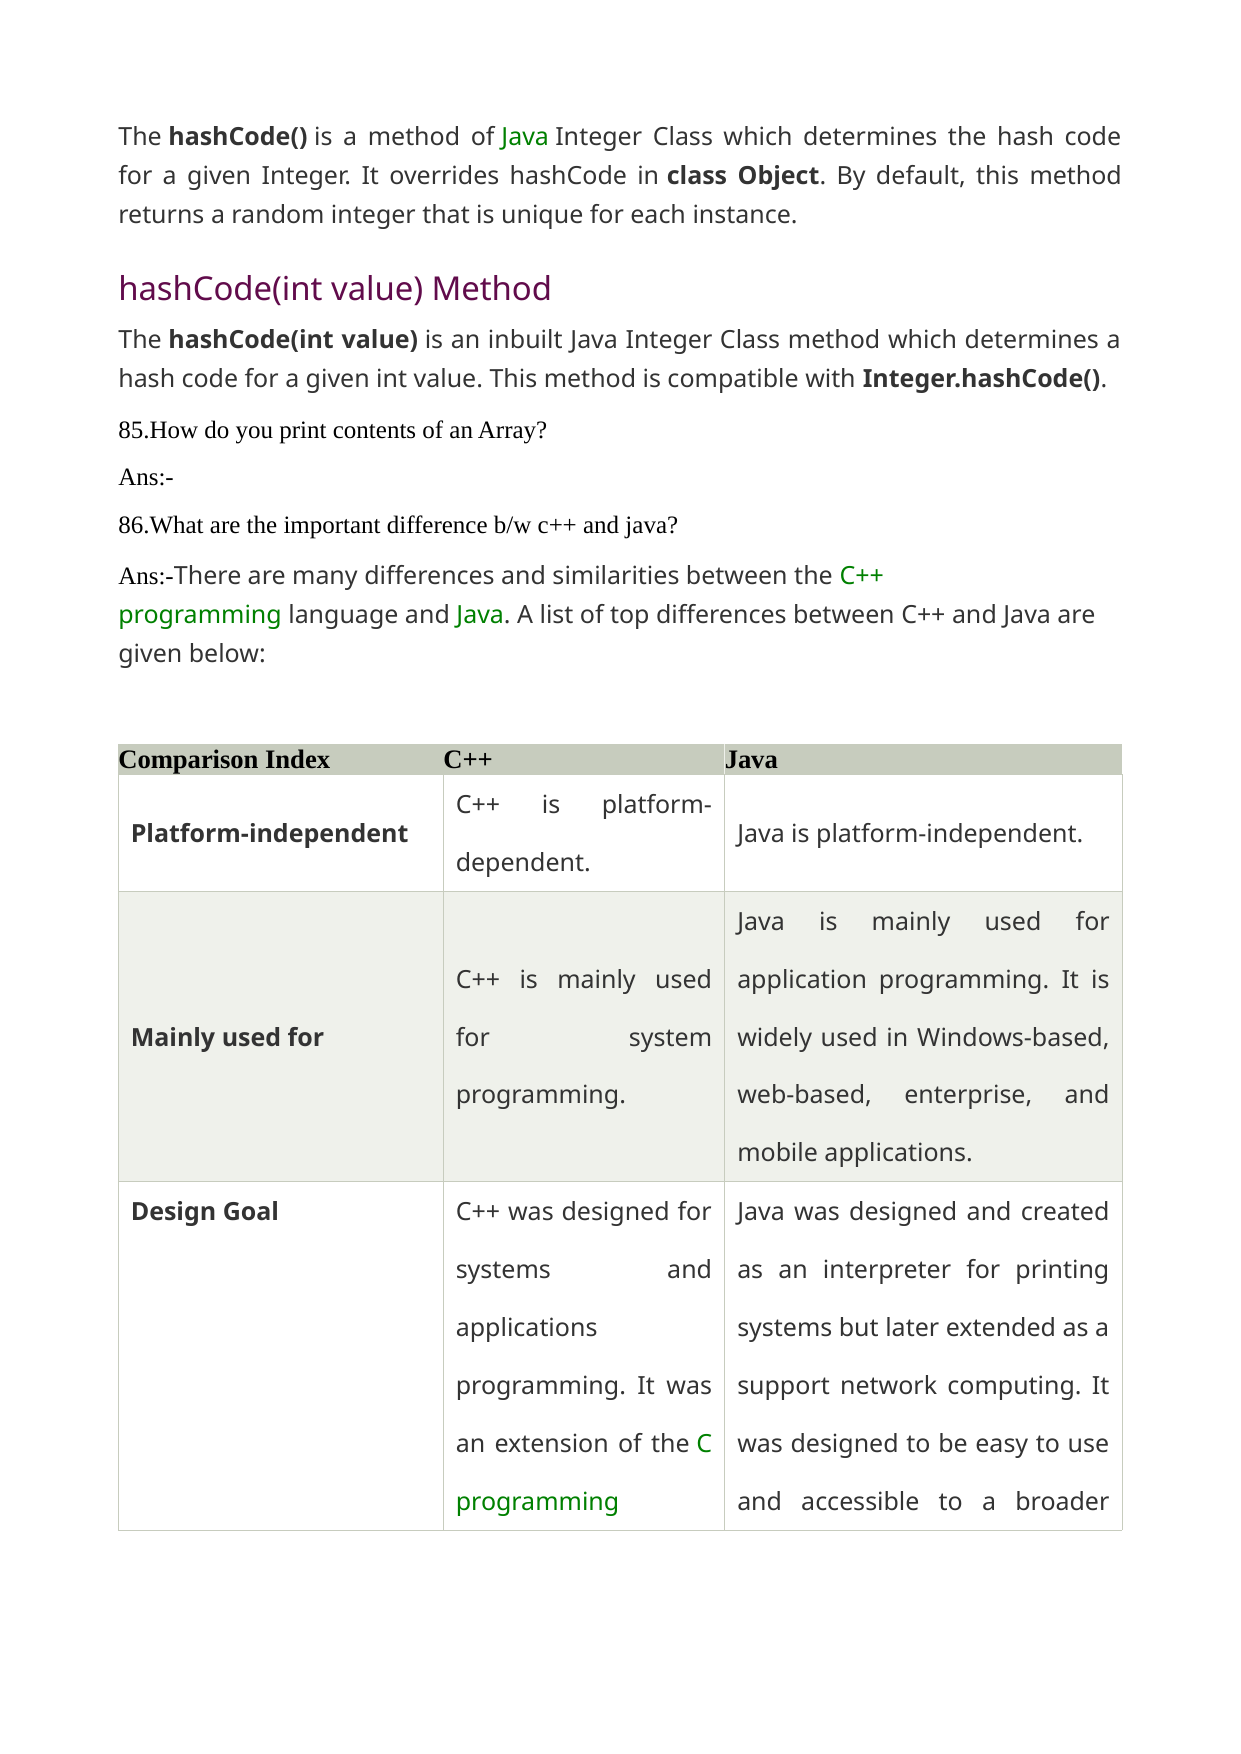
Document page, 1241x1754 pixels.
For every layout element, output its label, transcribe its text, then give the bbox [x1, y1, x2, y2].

table_cell Platform-independent [119, 775, 443, 891]
text The hashCode(int value) is an inbuilt Java Integer Class method which determines a hash code for a given int value. This method is compatible with Integer.hashCode(). [118, 322, 1122, 395]
table_header Java [725, 744, 1122, 774]
table_header Comparison Index [118, 744, 443, 774]
text The hashCode() is a method of Java Integer Class which determines the hash code for a given Integer. It overrides hashCode in class Object. By default, this method returns a random integer that is unique for each instance. [118, 118, 1122, 231]
table_cell Java was designed and created as an interpreter for printing systems but later extended as a support network computing. It was designed to be easy to use and accessible to a broader [725, 1182, 1122, 1530]
table_cell C++ was designed for systems and applications programming. It was an extension of the C programming [444, 1182, 724, 1530]
table_cell Mainly used for [119, 892, 443, 1181]
text 85.How do you print contents of an Array? [118, 415, 1122, 444]
table_cell Java is mainly used for application programming. It is widely used in Windows-based, web-based, enterprise, and mobile applications. [725, 892, 1122, 1181]
table_cell Design Goal [119, 1182, 443, 1530]
text 86.What are the important difference b/w c++ and java? [118, 510, 1122, 539]
table_cell Java is platform-independent. [725, 775, 1122, 891]
text Ans:-There are many differences and similarities between the C++ programming language and Java. A list of top differences between C++ and Java are given below: [118, 558, 1122, 670]
text Ans:- [118, 462, 1122, 491]
table_header C++ [443, 744, 724, 774]
table_cell C++ is mainly used for system programming. [444, 892, 724, 1181]
table_cell C++ is platform-dependent. [444, 775, 724, 891]
subtitle hashCode(int value) Method [118, 265, 1122, 309]
